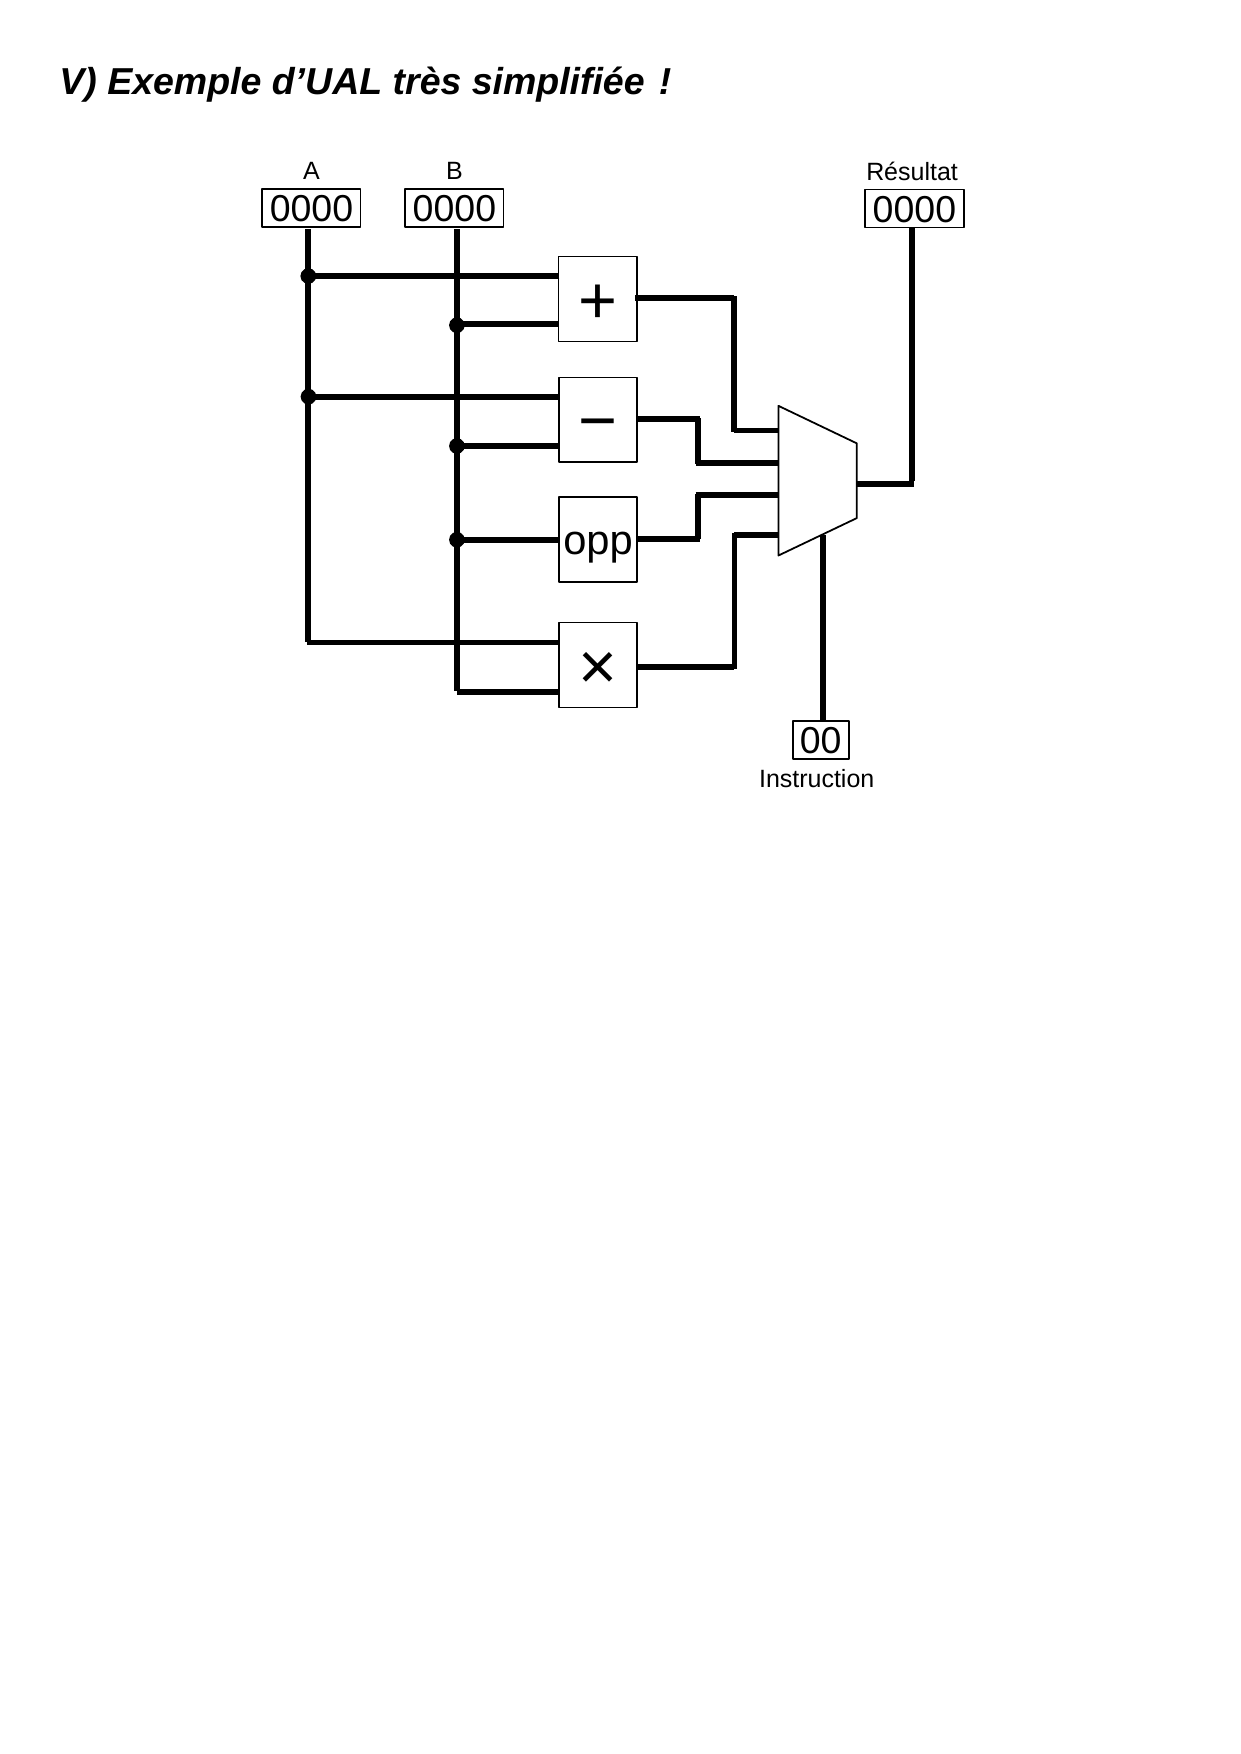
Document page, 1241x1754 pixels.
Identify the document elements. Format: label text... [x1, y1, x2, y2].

list Exemple d’UAL très simplifiée ! [59, 59, 1181, 102]
